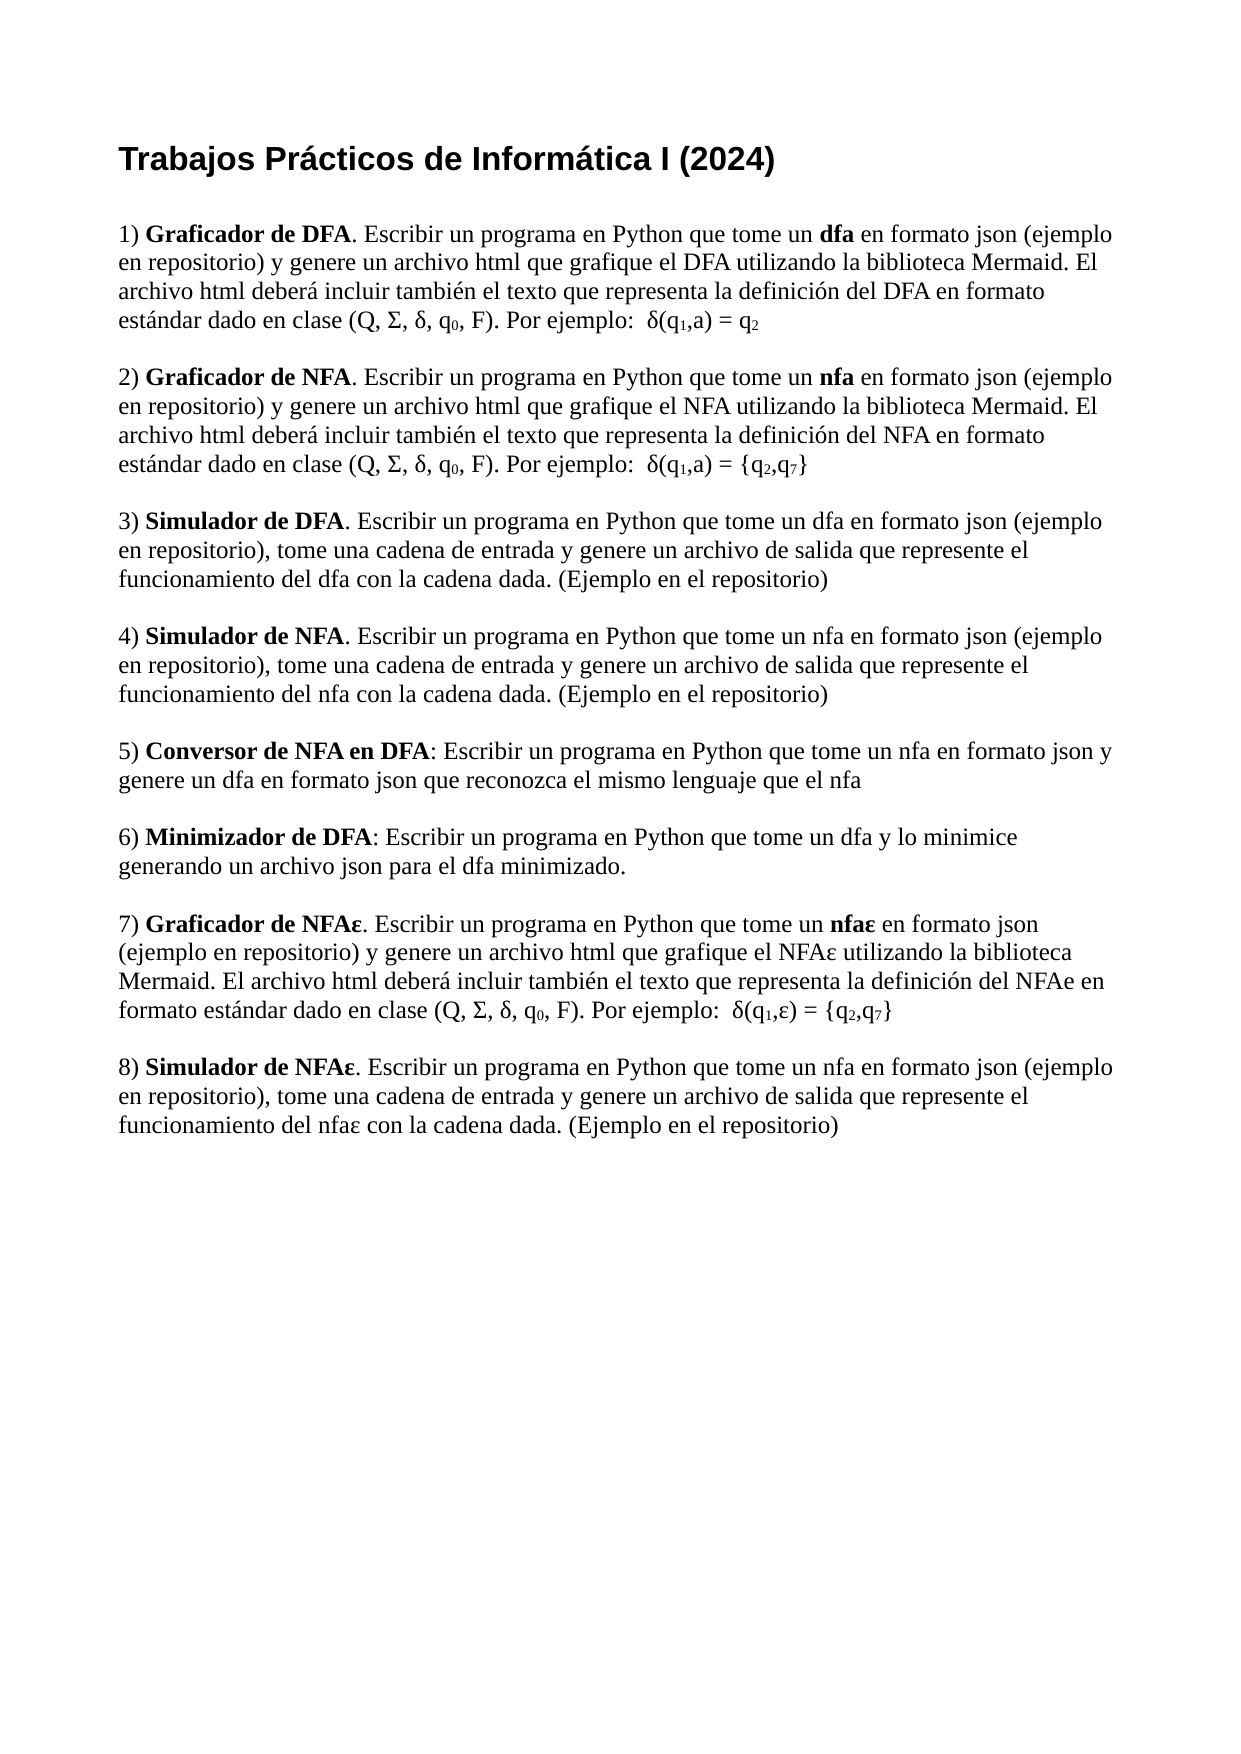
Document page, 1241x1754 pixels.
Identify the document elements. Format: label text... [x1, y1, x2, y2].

text 8) Simulador de NFAε. Escribir un programa en Python que tome un nfa en formato json (ejemplo en repositorio), tome una cadena de entrada y genere un archivo de salida que represente el funcionamiento del nfaε con la cadena dada. (Ejemplo en el repositorio) [118, 1052, 1122, 1139]
text 4) Simulador de NFA. Escribir un programa en Python que tome un nfa en formato json (ejemplo en repositorio), tome una cadena de entrada y genere un archivo de salida que represente el funcionamiento del nfa con la cadena dada. (Ejemplo en el repositorio) [118, 621, 1122, 707]
text 2) Graficador de NFA. Escribir un programa en Python que tome un nfa en formato json (ejemplo en repositorio) y genere un archivo html que grafique el NFA utilizando la biblioteca Mermaid. El archivo html deberá incluir también el texto que representa la definición del NFA en formato estándar dado en clase (Q, Σ, δ, q0, F). Por ejemplo: δ(q1,a) = {q2,q7} [118, 362, 1122, 477]
text 1) Graficador de DFA. Escribir un programa en Python que tome un dfa en formato json (ejemplo en repositorio) y genere un archivo html que grafique el DFA utilizando la biblioteca Mermaid. El archivo html deberá incluir también el texto que representa la definición del DFA en formato estándar dado en clase (Q, Σ, δ, q0, F). Por ejemplo: δ(q1,a) = q2 [118, 219, 1122, 334]
text 3) Simulador de DFA. Escribir un programa en Python que tome un dfa en formato json (ejemplo en repositorio), tome una cadena de entrada y genere un archivo de salida que represente el funcionamiento del dfa con la cadena dada. (Ejemplo en el repositorio) [118, 506, 1122, 592]
text 5) Conversor de NFA en DFA: Escribir un programa en Python que tome un nfa en formato json y genere un dfa en formato json que reconozca el mismo lenguaje que el nfa [118, 736, 1122, 794]
text 6) Minimizador de DFA: Escribir un programa en Python que tome un dfa y lo minimice generando un archivo json para el dfa minimizado. [118, 822, 1122, 880]
text 7) Graficador de NFAε. Escribir un programa en Python que tome un nfaε en formato json (ejemplo en repositorio) y genere un archivo html que grafique el NFAε utilizando la biblioteca Mermaid. El archivo html deberá incluir también el texto que representa la definición del NFAe en formato estándar dado en clase (Q, Σ, δ, q0, F). Por ejemplo: δ(q1,ε) = {q2,q7} [118, 909, 1122, 1024]
subtitle Trabajos Prácticos de Informática I (2024) [118, 139, 1122, 177]
